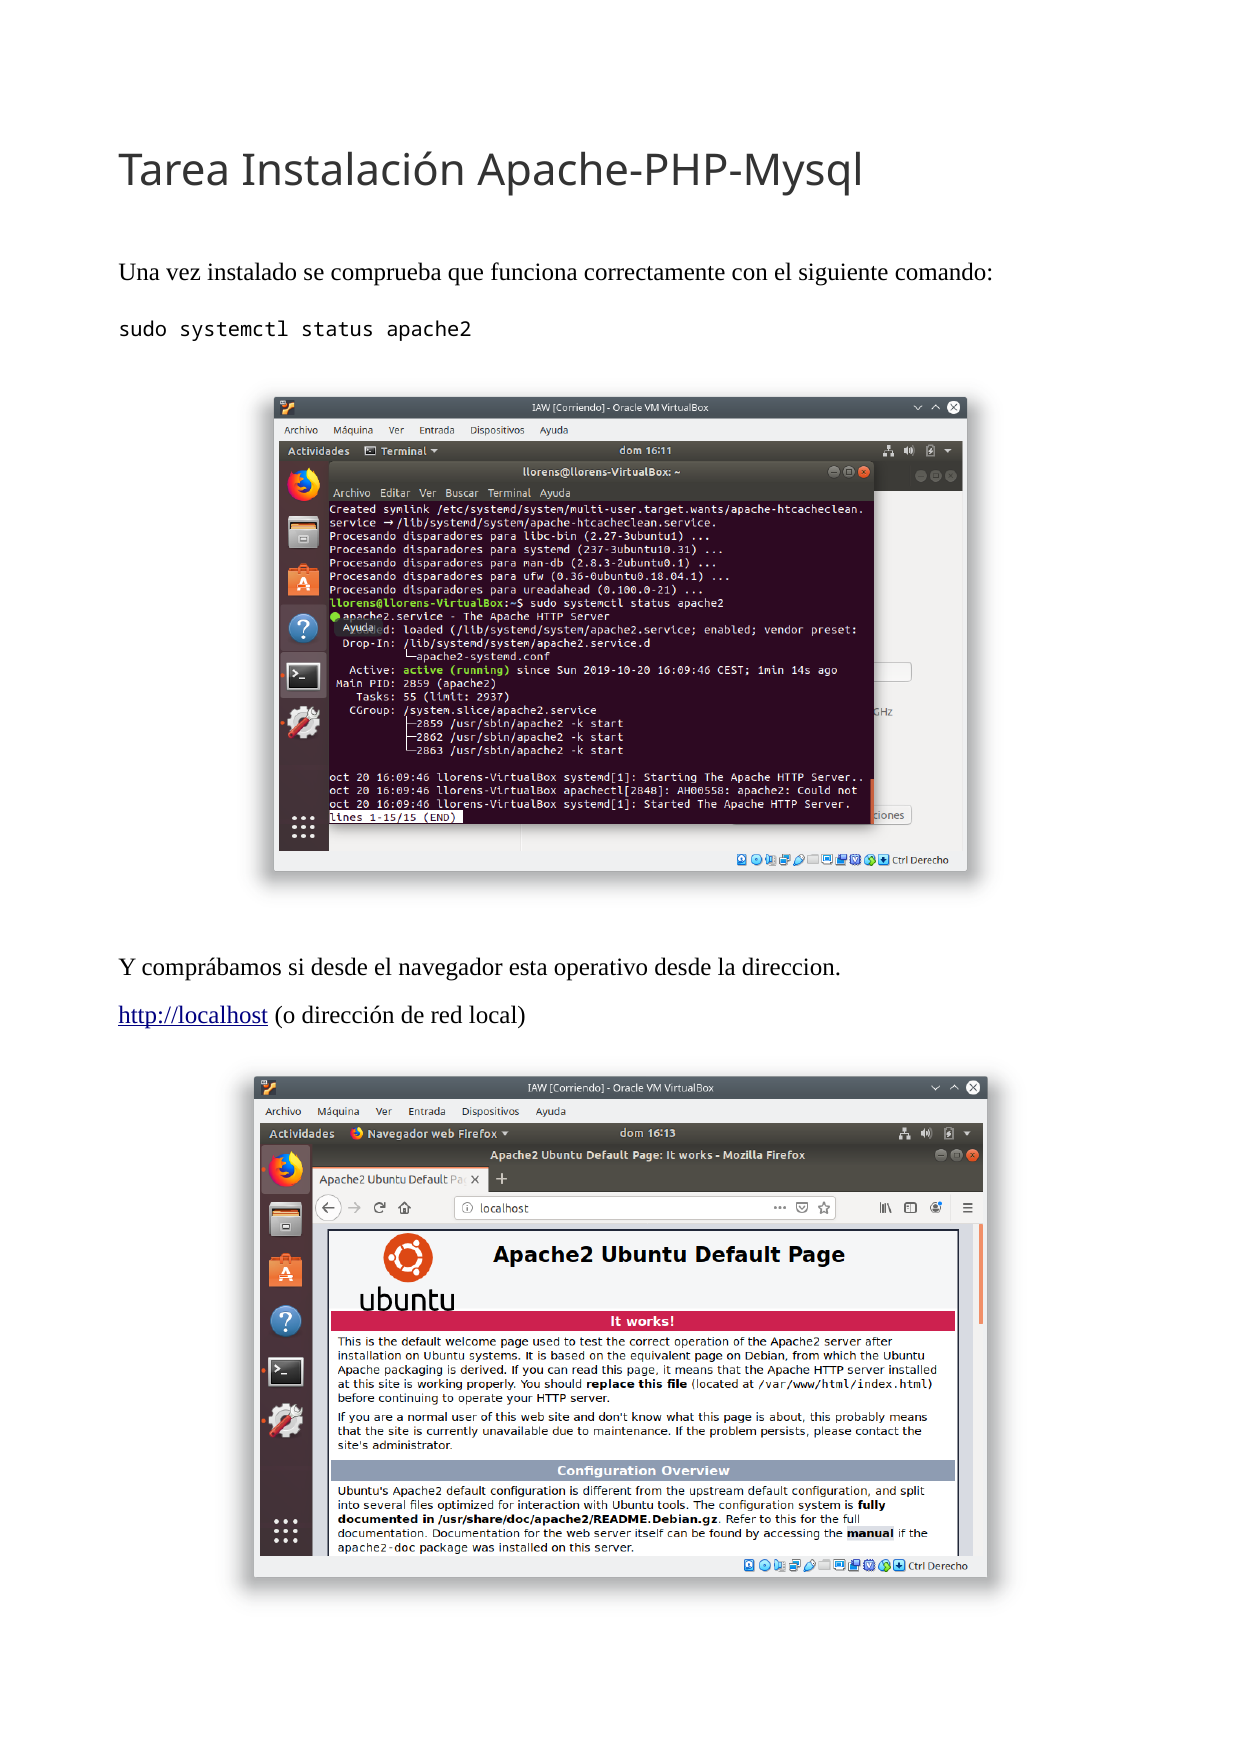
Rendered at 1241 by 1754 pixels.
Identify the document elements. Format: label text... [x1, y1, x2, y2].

text Y comprábamos si desde el navegador esta operativo desde la direccion. [118, 370, 1122, 981]
text http://localhost (o dirección de red local) [118, 1000, 1122, 1029]
picture [206, 1047, 1035, 1625]
text sudo systemctl status apache2 [118, 314, 1122, 342]
text Una vez instalado se comprueba que funciona correctamente con el siguiente comando: [118, 257, 1122, 286]
picture [228, 369, 1012, 916]
